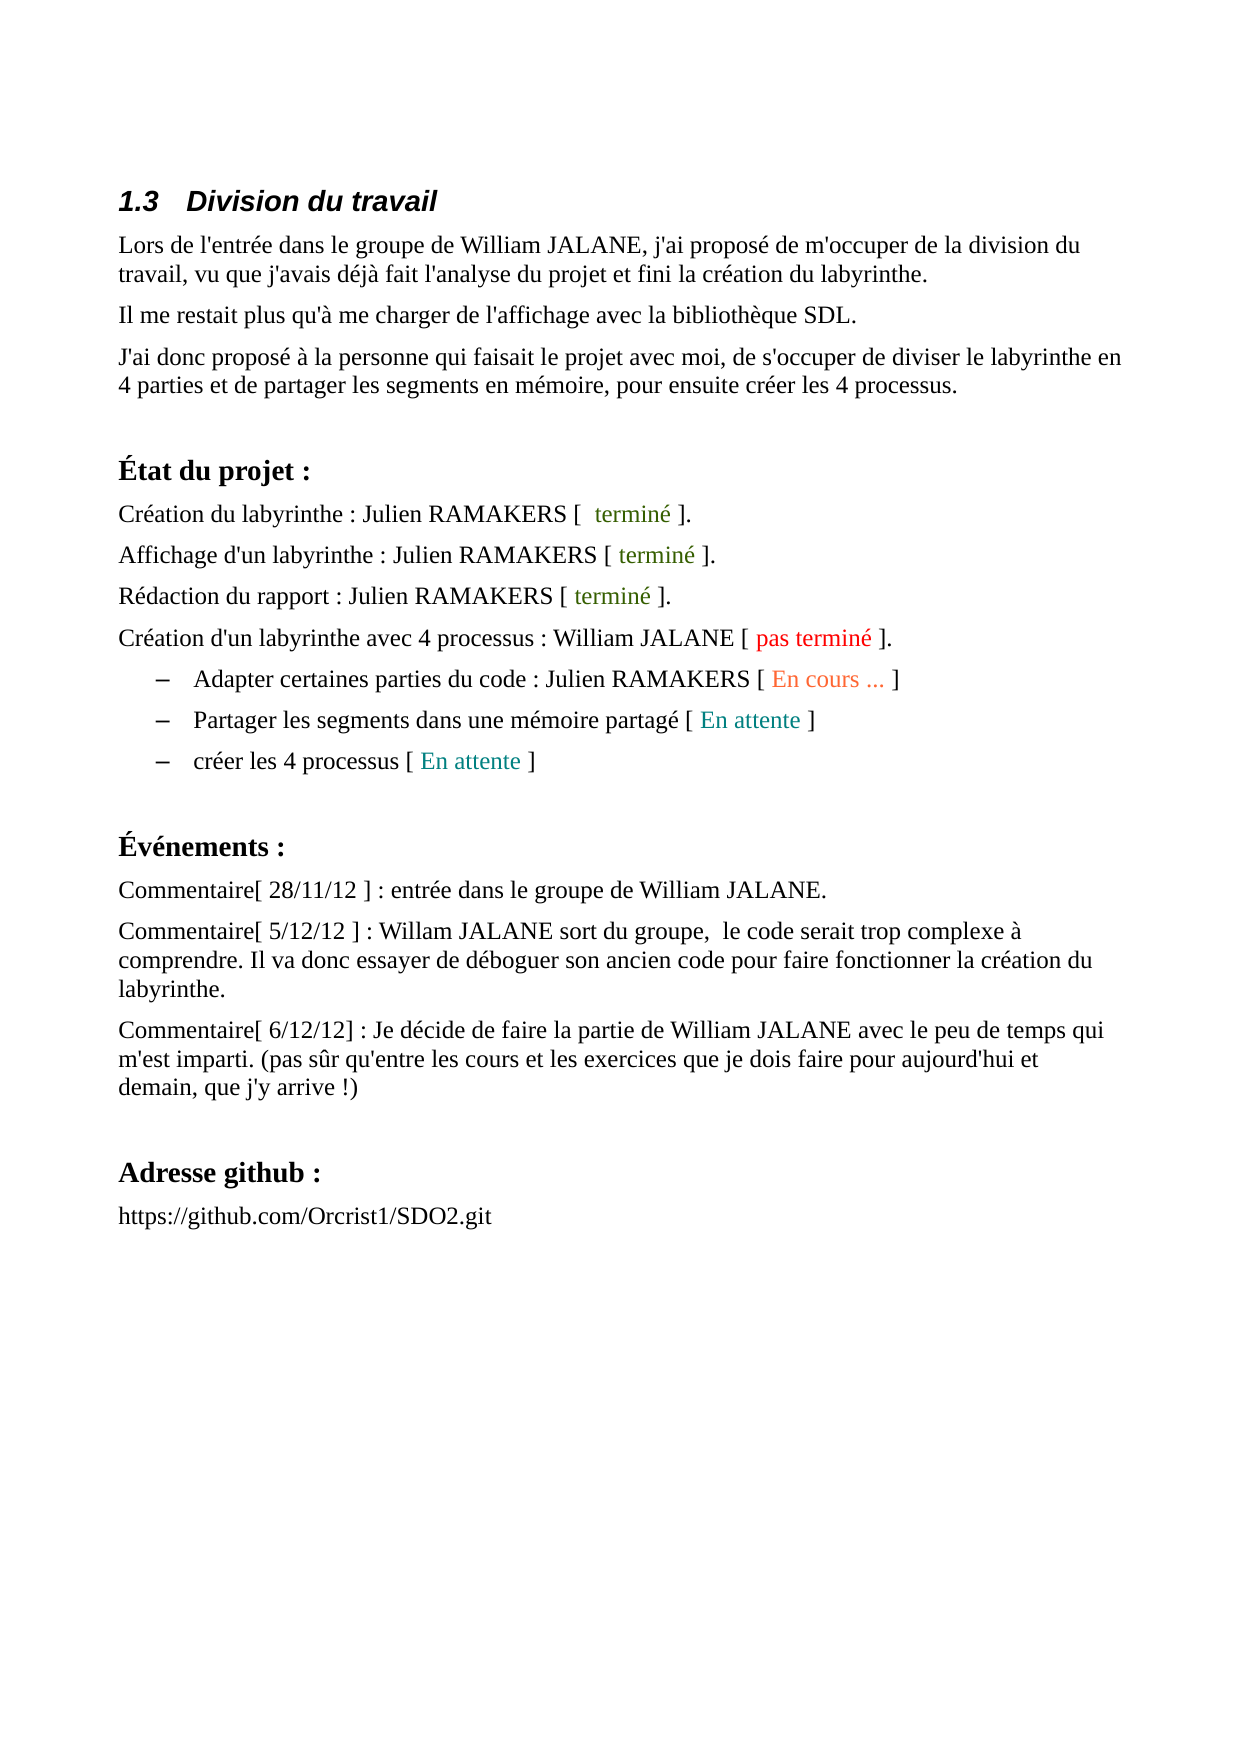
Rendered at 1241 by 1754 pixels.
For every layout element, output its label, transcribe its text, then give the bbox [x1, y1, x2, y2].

text Il me restait plus qu'à me charger de l'affichage avec la bibliothèque SDL. [118, 300, 1122, 329]
subtitle Division du travail [118, 184, 1122, 218]
text Création d'un labyrinthe avec 4 processus : William JALANE [ pas terminé ]. [118, 623, 1122, 651]
text État du projet : [118, 453, 1122, 486]
text Commentaire[ 28/11/12 ] : entrée dans le groupe de William JALANE. [118, 875, 1122, 904]
text Rédaction du rapport : Julien RAMAKERS [ terminé ]. [118, 581, 1122, 610]
text Lors de l'entrée dans le groupe de William JALANE, j'ai proposé de m'occuper de la division du travail, vu que j'avais déjà fait l'analyse du projet et fini la création du labyrinthe. [118, 230, 1122, 288]
text Événements : [118, 829, 1122, 862]
text J'ai donc proposé à la personne qui faisait le projet avec moi, de s'occuper de diviser le labyrinthe en 4 parties et de partager les segments en mémoire, pour ensuite créer les 4 processus. [118, 342, 1122, 399]
text Création du labyrinthe : Julien RAMAKERS [ terminé ]. [118, 499, 1122, 528]
list Adapter certaines parties du code : Julien RAMAKERS [ En cours ... ] [156, 664, 1122, 693]
text https://github.com/Orcrist1/SDO2.git [118, 1201, 1122, 1230]
list Partager les segments dans une mémoire partagé [ En attente ] [156, 705, 1122, 734]
text Commentaire[ 5/12/12 ] : Willam JALANE sort du groupe, le code serait trop complexe à comprendre. Il va donc essayer de déboguer son ancien code pour faire fonctionner la création du labyrinthe. [118, 916, 1122, 1002]
text Commentaire[ 6/12/12] : Je décide de faire la partie de William JALANE avec le peu de temps qui m'est imparti. (pas sûr qu'entre les cours et les exercices que je dois faire pour aujourd'hui et demain, que j'y arrive !) [118, 1015, 1122, 1101]
text Affichage d'un labyrinthe : Julien RAMAKERS [ terminé ]. [118, 540, 1122, 569]
list créer les 4 processus [ En attente ] [156, 746, 1122, 775]
text Adresse github : [118, 1155, 1122, 1188]
